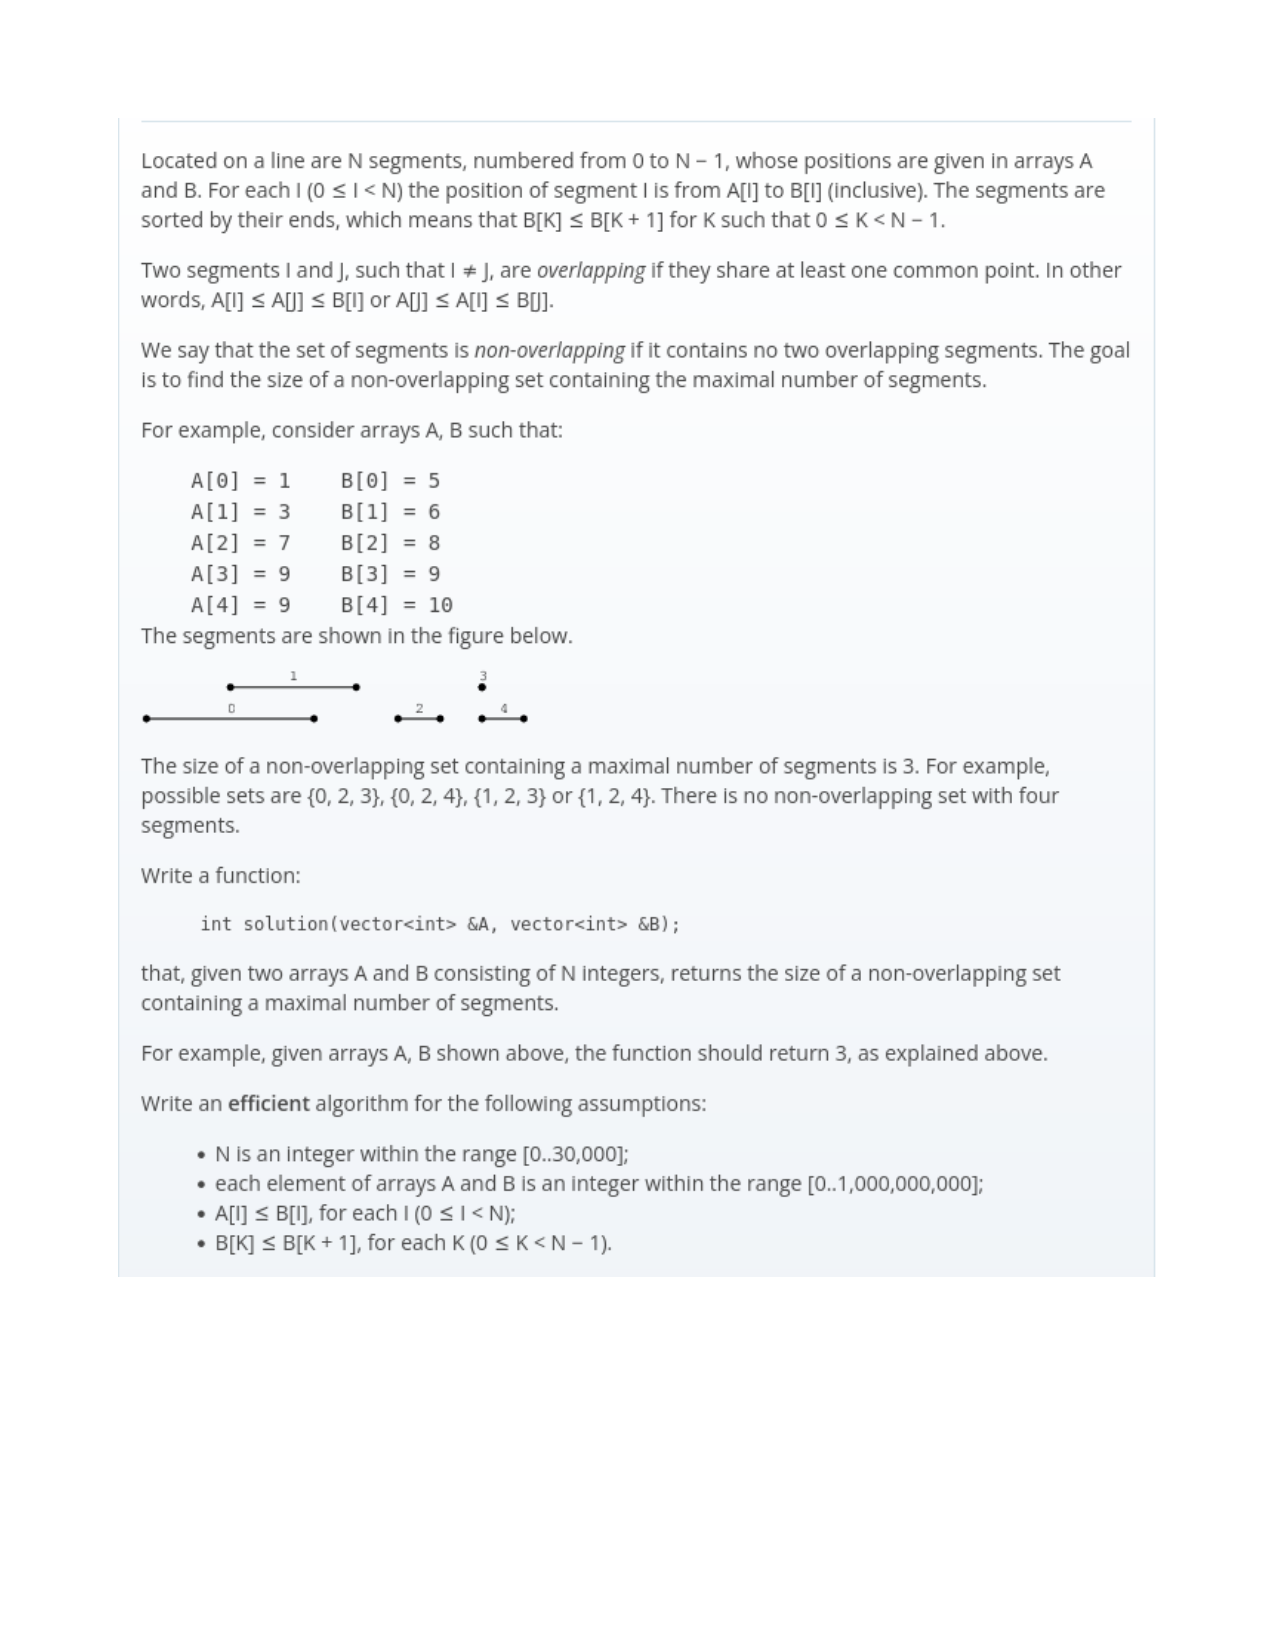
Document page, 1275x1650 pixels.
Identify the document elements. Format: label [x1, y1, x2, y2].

picture [118, 118, 1157, 1277]
